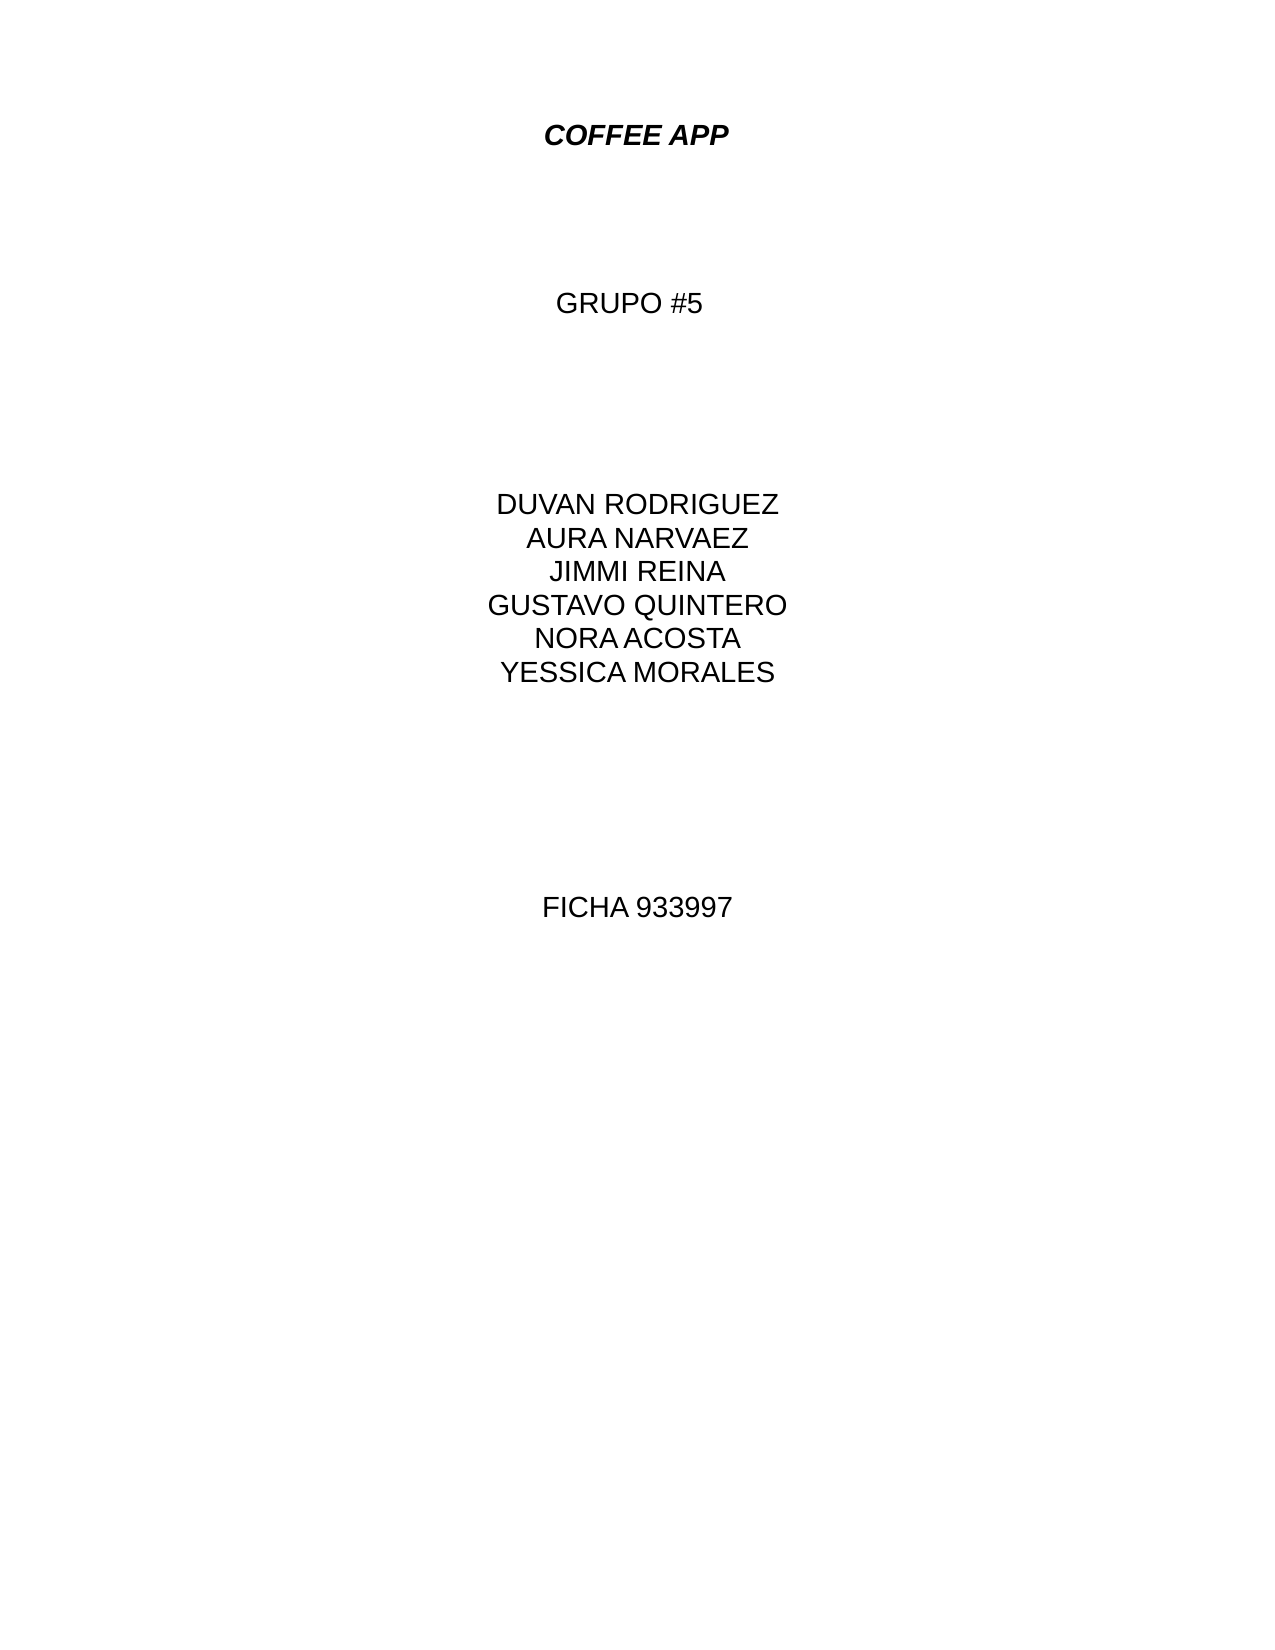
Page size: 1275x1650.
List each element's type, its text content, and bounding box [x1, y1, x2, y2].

text DUVAN RODRIGUEZ [118, 487, 1157, 521]
text NORA ACOSTA [118, 621, 1157, 655]
text FICHA 933997 [118, 889, 1157, 923]
text GUSTAVO QUINTERO [118, 588, 1157, 621]
text YESSICA MORALES [118, 655, 1157, 688]
text GRUPO #5 [118, 286, 1157, 319]
text JIMMI REINA [118, 554, 1157, 588]
text COFFEE APP [118, 118, 1157, 152]
text AURA NARVAEZ [118, 521, 1157, 554]
